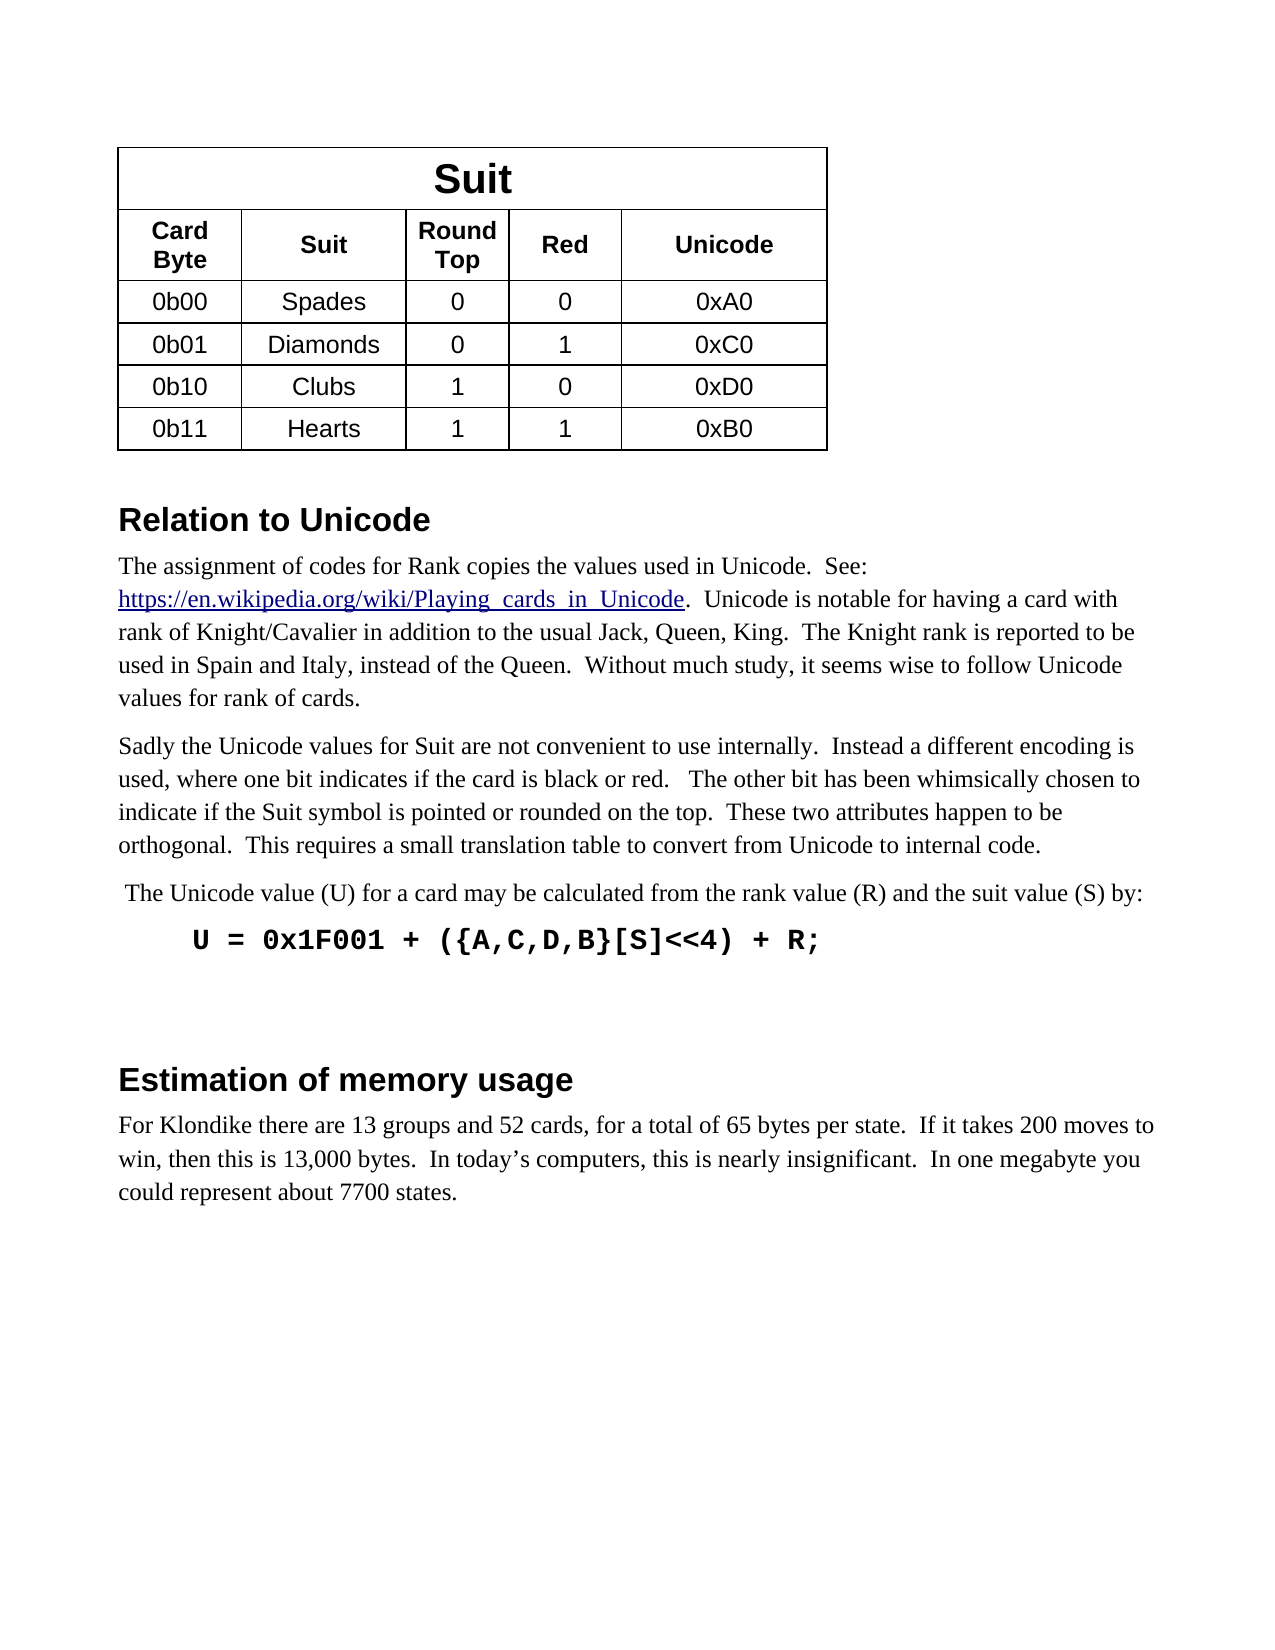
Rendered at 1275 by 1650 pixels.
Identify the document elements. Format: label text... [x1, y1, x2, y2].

text The Unicode value (U) for a card may be calculated from the rank value (R) and the suit value (S) by: [118, 878, 1157, 906]
table_cell Diamonds [242, 324, 405, 364]
text U = 0x1F001 + ({A,C,D,B}[S]<<4) + R; [192, 925, 1157, 958]
table_cell Hearts [242, 408, 405, 449]
table_cell Red [510, 210, 621, 279]
table_cell Clubs [242, 366, 405, 407]
table_cell 0b00 [119, 281, 241, 322]
table_cell 0 [407, 324, 508, 364]
table_cell 0 [510, 281, 621, 322]
table_header Suit [119, 148, 826, 208]
table_cell 1 [407, 408, 508, 449]
table_cell Round Top [407, 210, 508, 279]
subtitle Relation to Unicode [118, 500, 1157, 539]
table_cell 0xB0 [622, 408, 826, 449]
table_cell 0xA0 [622, 281, 826, 322]
table_cell 0b11 [119, 408, 241, 449]
table_cell 0xC0 [622, 324, 826, 364]
table_cell 0b01 [119, 324, 241, 364]
text For Klondike there are 13 groups and 52 cards, for a total of 65 bytes per state. If it takes 200 moves to win, then this is 13,000 bytes. In today’s computers, this is nearly insignificant. In one megabyte you could represent about 7700 states. [118, 1111, 1157, 1205]
table_cell 0 [510, 366, 621, 407]
table_cell Spades [242, 281, 405, 322]
text The assignment of codes for Rank copies the values used in Unicode. See: https://en.wikipedia.org/wiki/Playing_cards_in_Unicode. Unicode is notable for having a card with rank of Knight/Cavalier in addition to the usual Jack, Queen, King. The Knight rank is reported to be used in Spain and Italy, instead of the Queen. Without much study, it seems wise to follow Unicode values for rank of cards. [118, 551, 1157, 712]
table_cell 1 [407, 366, 508, 407]
table_cell Unicode [622, 210, 826, 279]
table_cell 1 [510, 408, 621, 449]
text Sadly the Unicode values for Suit are not convenient to use internally. Instead a different encoding is used, where one bit indicates if the card is black or red. The other bit has been whimsically chosen to indicate if the Suit symbol is pointed or rounded on the top. These two attributes happen to be orthogonal. This requires a small translation table to convert from Unicode to internal code. [118, 731, 1157, 859]
table_cell 0xD0 [622, 366, 826, 407]
table_cell Card Byte [119, 210, 241, 279]
table_cell 0b10 [119, 366, 241, 407]
subtitle Estimation of memory usage [118, 1060, 1157, 1098]
table_cell Suit [242, 210, 405, 279]
table_cell 1 [510, 324, 621, 364]
table_cell 0 [407, 281, 508, 322]
